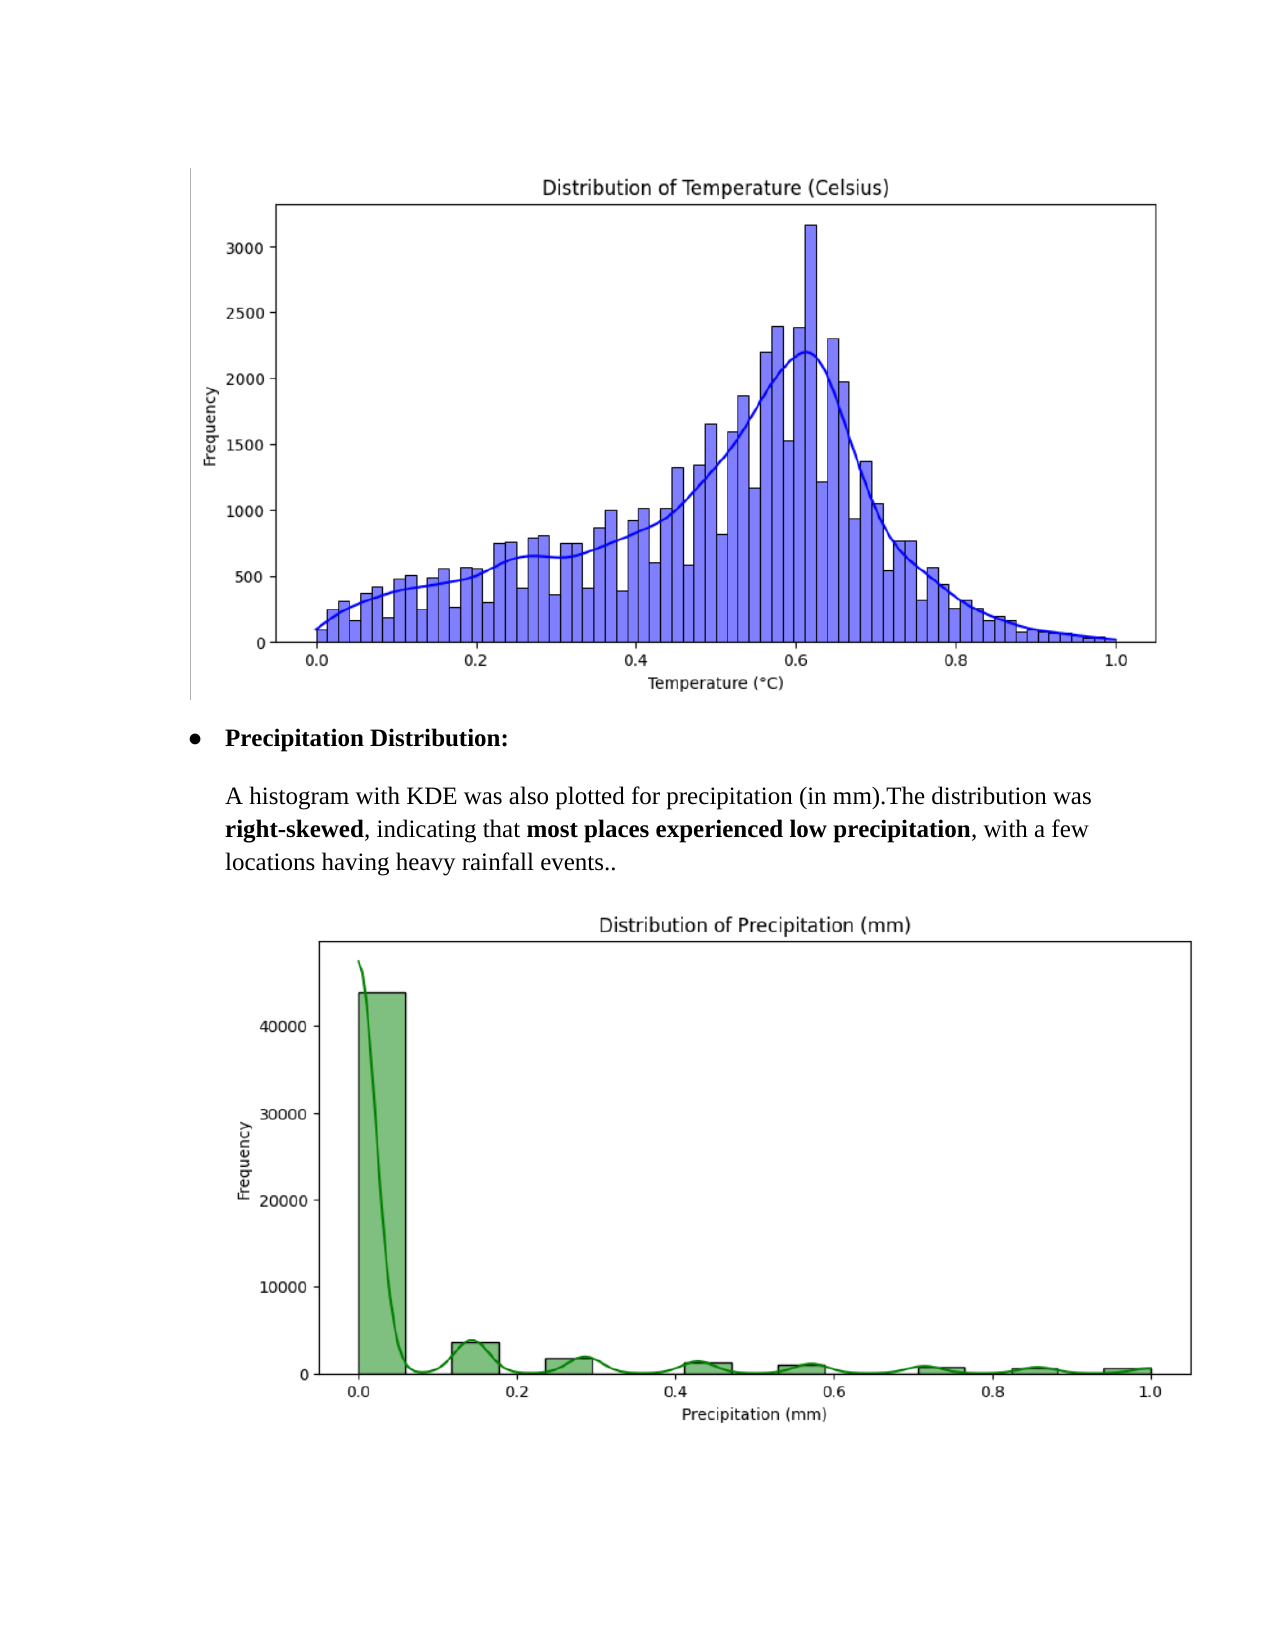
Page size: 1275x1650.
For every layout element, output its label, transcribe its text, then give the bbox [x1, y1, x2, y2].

list Precipitation Distribution: [187, 150, 1125, 752]
picture [225, 905, 1200, 1431]
picture [190, 168, 1166, 700]
text A histogram with KDE was also plotted for precipitation (in mm).The distribution was right-skewed, indicating that most places experienced low precipitation, with a few locations having heavy rainfall events.. [225, 781, 1125, 876]
